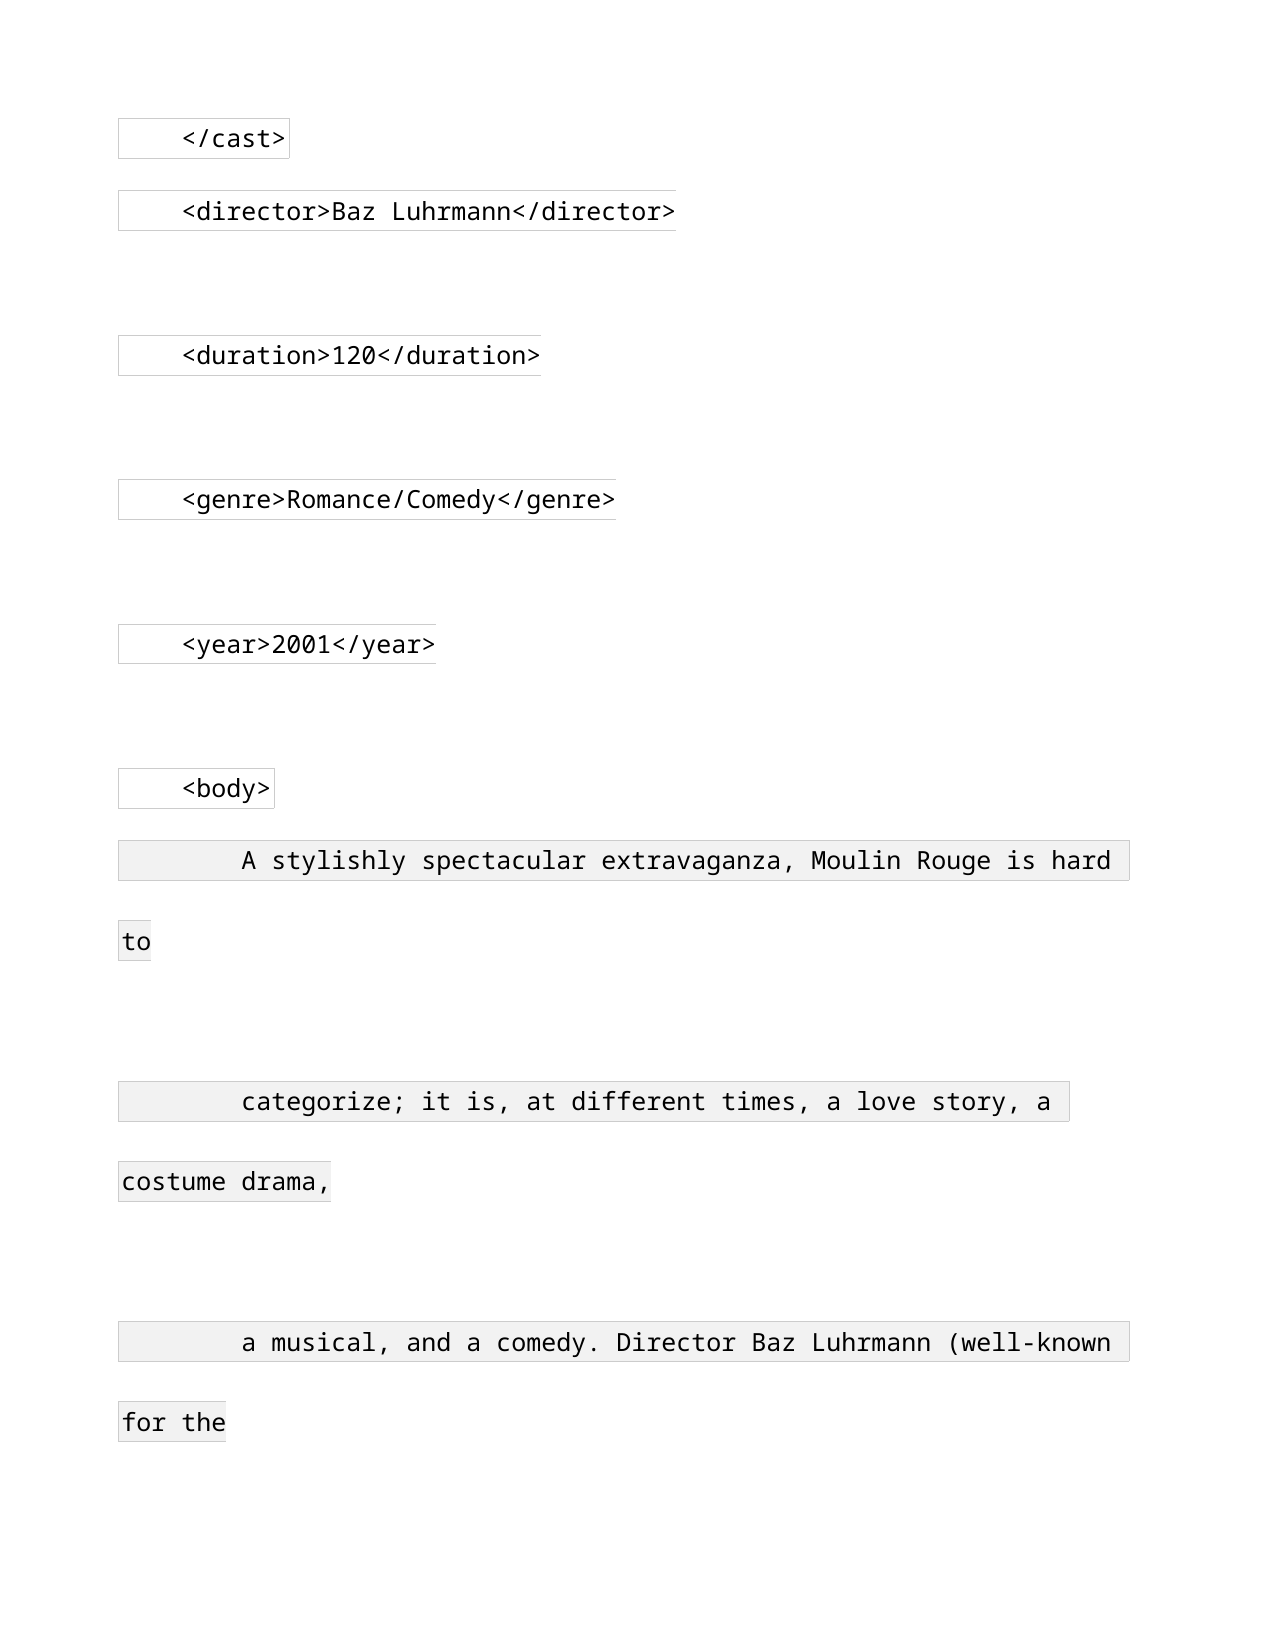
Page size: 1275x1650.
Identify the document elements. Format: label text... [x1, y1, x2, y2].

text A stylishly spectacular extravaganza, Moulin Rouge is hard to categorize; it is, at different times, a love story, a costume drama, a musical, and a comedy. Director Baz Luhrmann (well-known for the [118, 840, 1157, 1522]
text </cast> [119, 119, 289, 158]
text [290, 118, 1157, 158]
text <director>Baz Luhrmann</director> <duration>120</duration> <genre>Romance/Comedy</genre> <year>2001</year> <body> [118, 190, 1157, 808]
